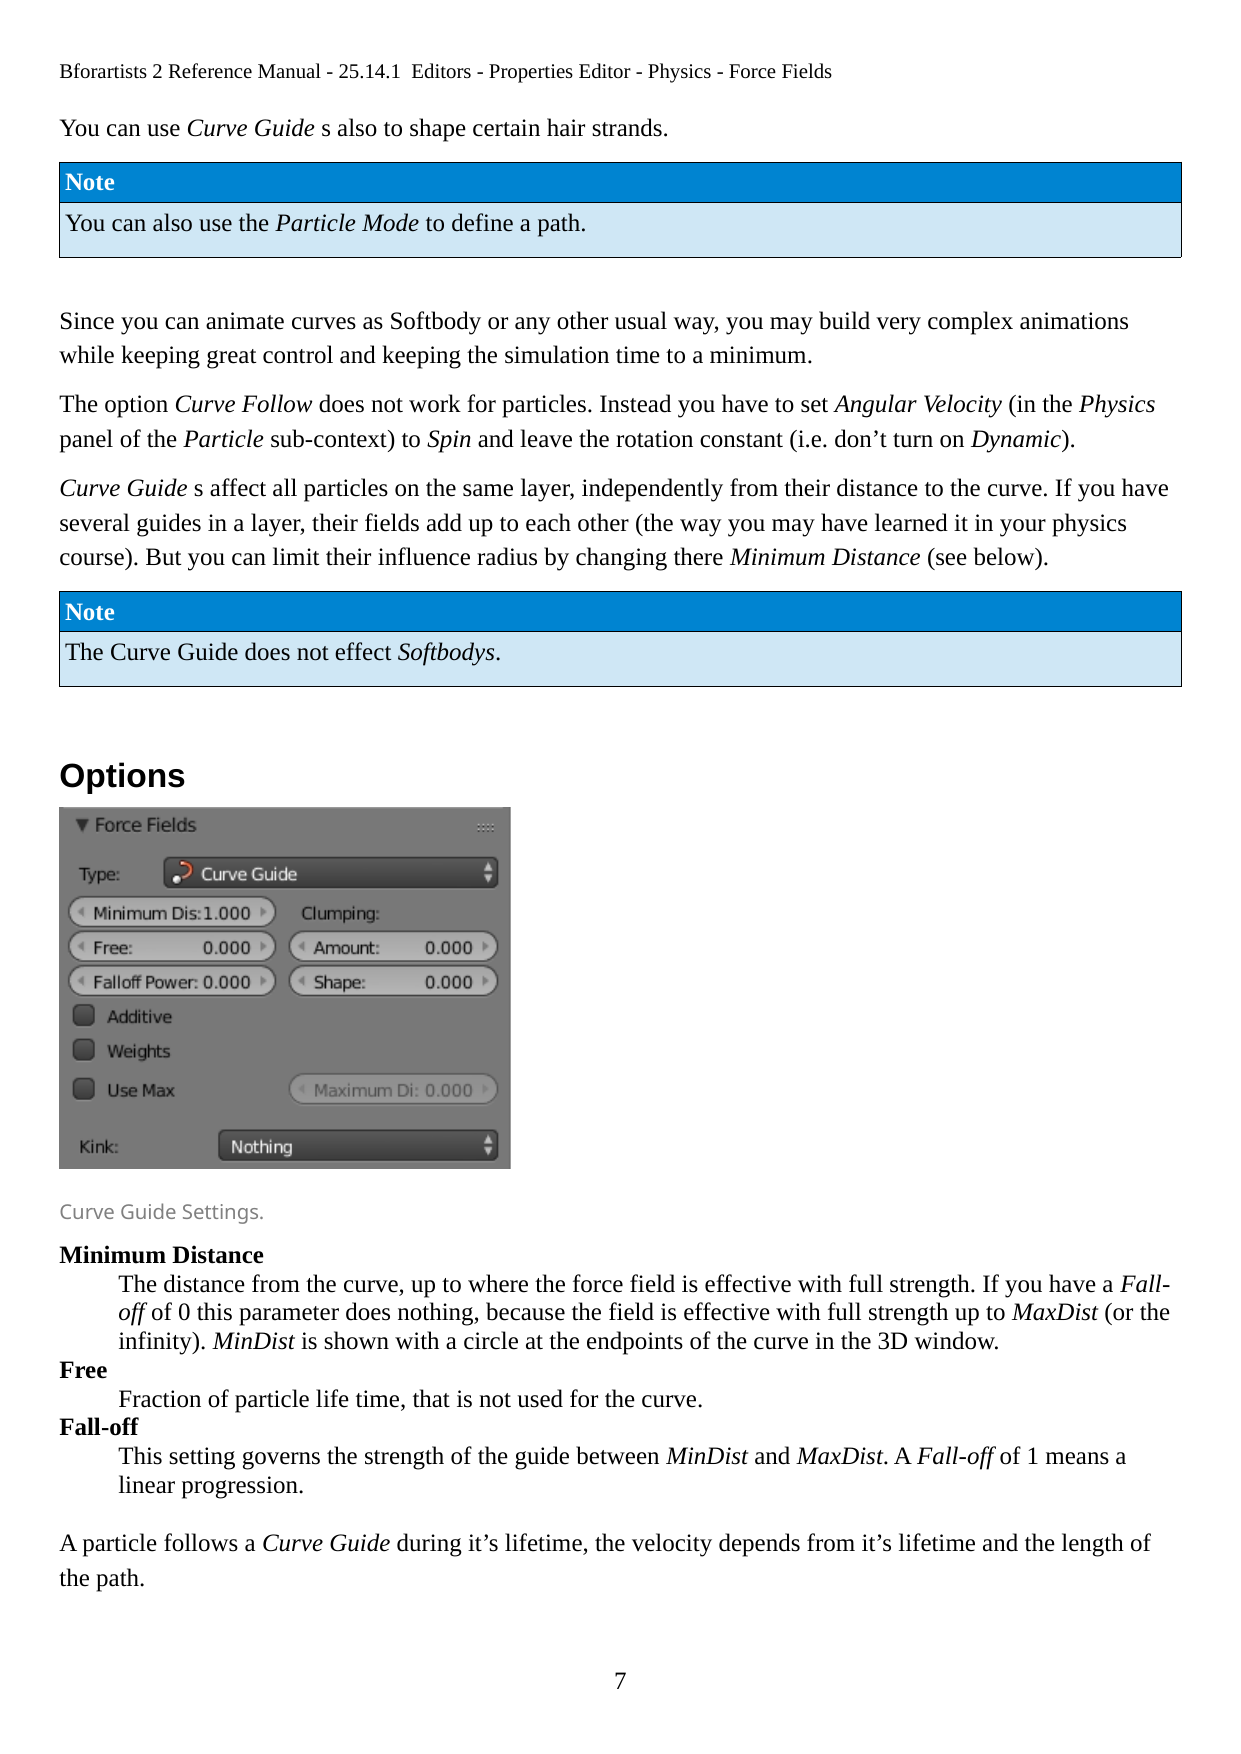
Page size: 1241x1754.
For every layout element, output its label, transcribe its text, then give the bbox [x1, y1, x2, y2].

table_cell You can also use the Particle Mode to define a path. [60, 203, 1181, 257]
table_header Note [60, 592, 1181, 631]
picture [59, 807, 511, 1169]
table_cell The Curve Guide does not effect Softbodys. [60, 632, 1181, 686]
text Since you can animate curves as Softbody or any other usual way, you may build very complex animations while keeping great control and keeping the simulation time to a minimum. [59, 306, 1181, 369]
table_header Note [60, 163, 1181, 202]
text The option Curve Follow does not work for particles. Instead you have to set Angular Velocity (in the Physics panel of the Particle sub-context) to Spin and leave the rotation constant (i.e. don’t turn on Dynamic). [59, 389, 1181, 453]
text Curve Guide s affect all particles on the same layer, independently from their distance to the curve. If you have several guides in a layer, their fields add up to each other (the way you may have learned it in your physics course). But you can limit their influence radius by changing there Minimum Distance (see below). [59, 473, 1181, 571]
text You can use Curve Guide s also to shape certain hair strands. [59, 113, 1181, 141]
subtitle Minimum Distance [59, 1240, 1181, 1269]
subtitle Options [59, 756, 1181, 795]
text A particle follows a Curve Guide during it’s lifetime, the velocity depends from it’s lifetime and the length of the path. [59, 1528, 1181, 1591]
list The distance from the curve, up to where the force field is effective with full strength. If you have a Fall-off of 0 this parameter does nothing, because the field is effective with full strength up to MaxDist (or the infinity). MinDist is shown with a circle at the endpoints of the curve in the 3D window. [118, 1269, 1181, 1355]
subtitle Free [59, 1355, 1181, 1384]
list Fraction of particle life time, that is not used for the curve. [118, 1384, 1181, 1412]
subtitle Fall-off [59, 1412, 1181, 1441]
text Curve Guide Settings. [59, 1194, 1181, 1225]
list This setting governs the strength of the guide between MinDist and MaxDist. A Fall-off of 1 means a linear progression. [118, 1441, 1181, 1499]
